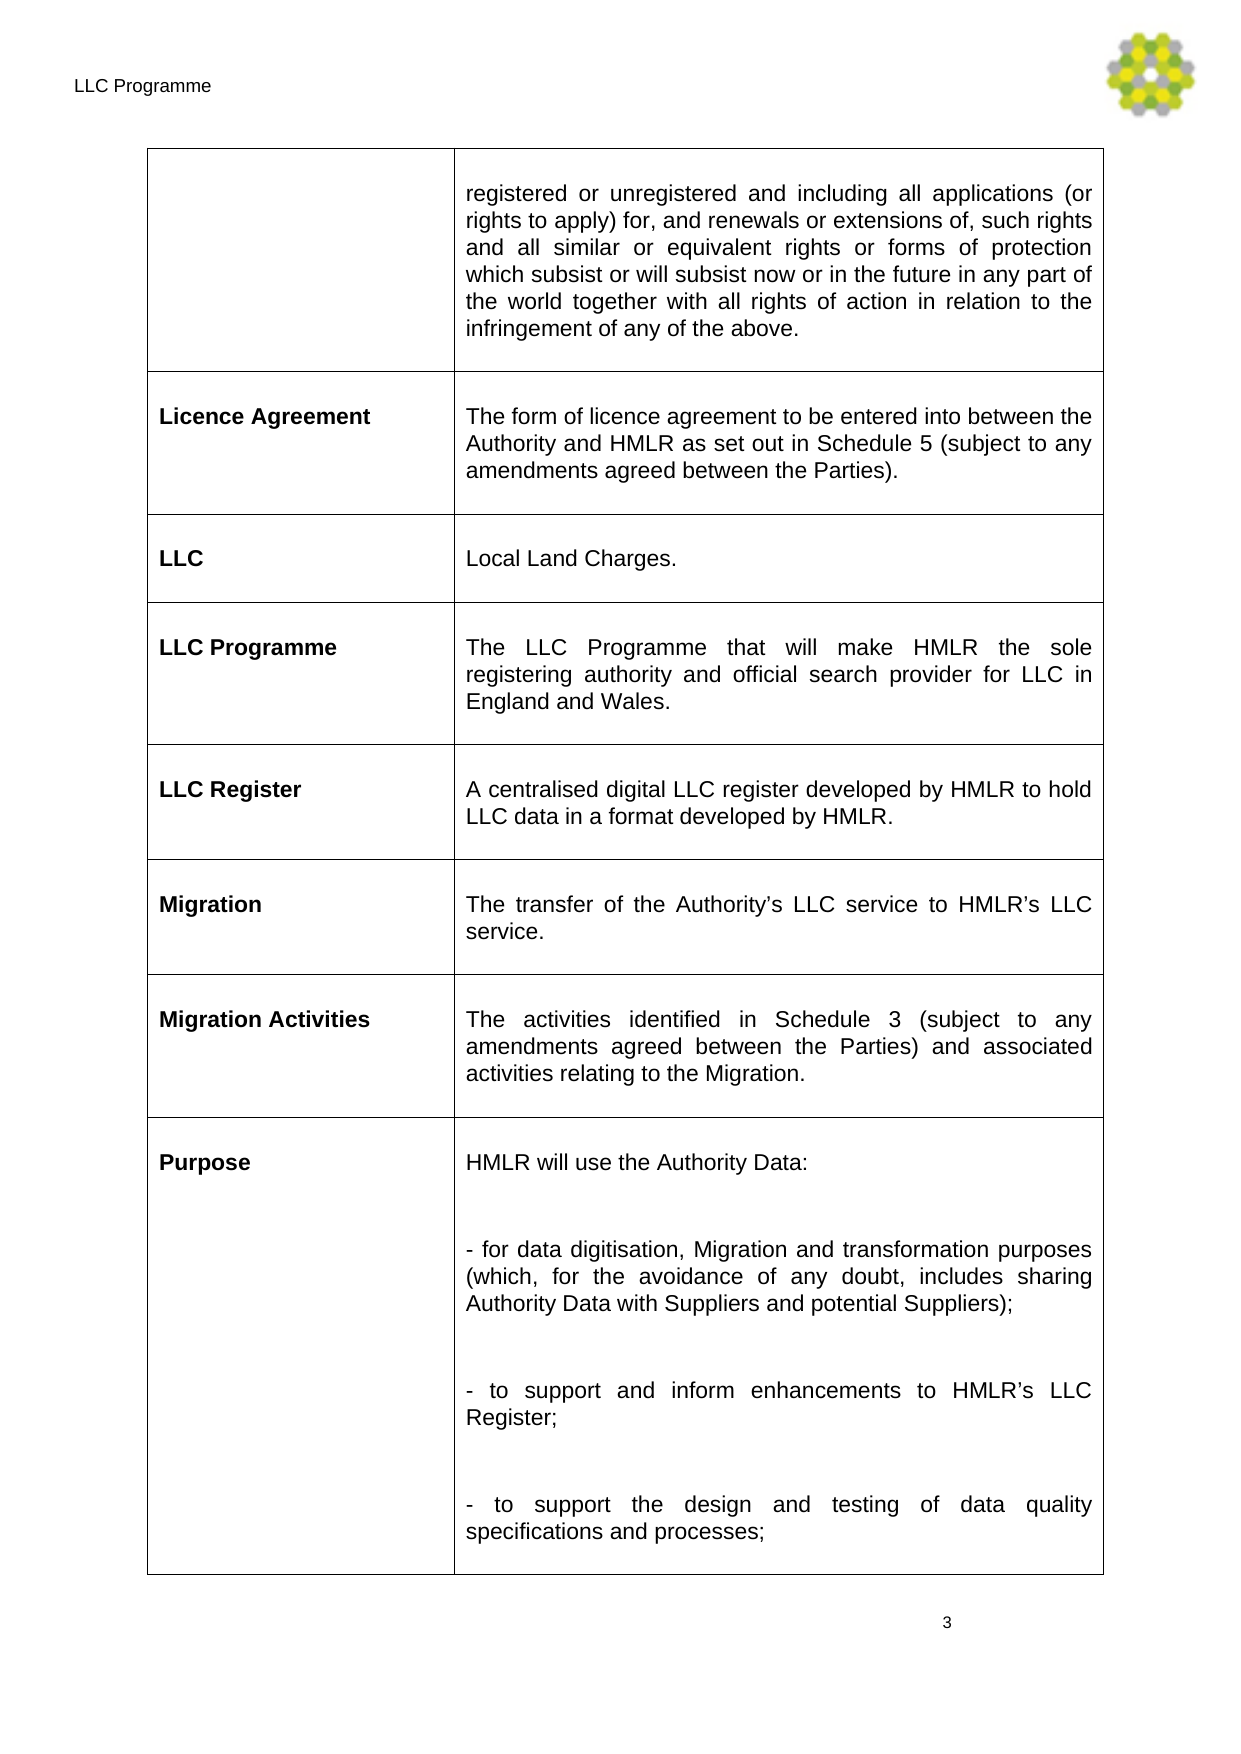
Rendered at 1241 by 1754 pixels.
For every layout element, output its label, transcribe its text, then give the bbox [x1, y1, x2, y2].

table_cell A centralised digital LLC register developed by HMLR to hold LLC data in a format developed by HMLR. [455, 745, 1103, 859]
table_cell LLC Register [148, 745, 454, 859]
table_cell Purpose [148, 1118, 454, 1574]
table_cell The activities identified in Schedule 3 (subject to any amendments agreed between the Parties) and associated activities relating to the Migration. [455, 975, 1103, 1117]
table_cell The transfer of the Authority’s LLC service to HMLR’s LLC service. [455, 860, 1103, 974]
table_cell The LLC Programme that will make HMLR the sole registering authority and official search provider for LLC in England and Wales. [455, 603, 1103, 744]
table_cell Migration [148, 860, 454, 974]
table_cell HMLR will use the Authority Data: - for data digitisation, Migration and transformation purposes (which, for the avoidance of any doubt, includes sharing Authority Data with Suppliers and potential Suppliers); - to support and inform enhancements to HMLR’s LLC Register; - to support the design and testing of data quality specifications and processes; [455, 1118, 1103, 1574]
table_cell Licence Agreement [148, 372, 454, 513]
table_cell Local Land Charges. [455, 515, 1103, 602]
table_cell [148, 149, 454, 371]
table_cell Migration Activities [148, 975, 454, 1117]
table_cell The form of licence agreement to be entered into between the Authority and HMLR as set out in Schedule 5 (subject to any amendments agreed between the Parties). [455, 372, 1103, 513]
table_cell LLC [148, 515, 454, 602]
table_cell registered or unregistered and including all applications (or rights to apply) for, and renewals or extensions of, such rights and all similar or equivalent rights or forms of protection which subsist or will subsist now or in the future in any part of the world together with all rights of action in relation to the infringement of any of the above. [455, 149, 1103, 371]
table_cell LLC Programme [148, 603, 454, 744]
